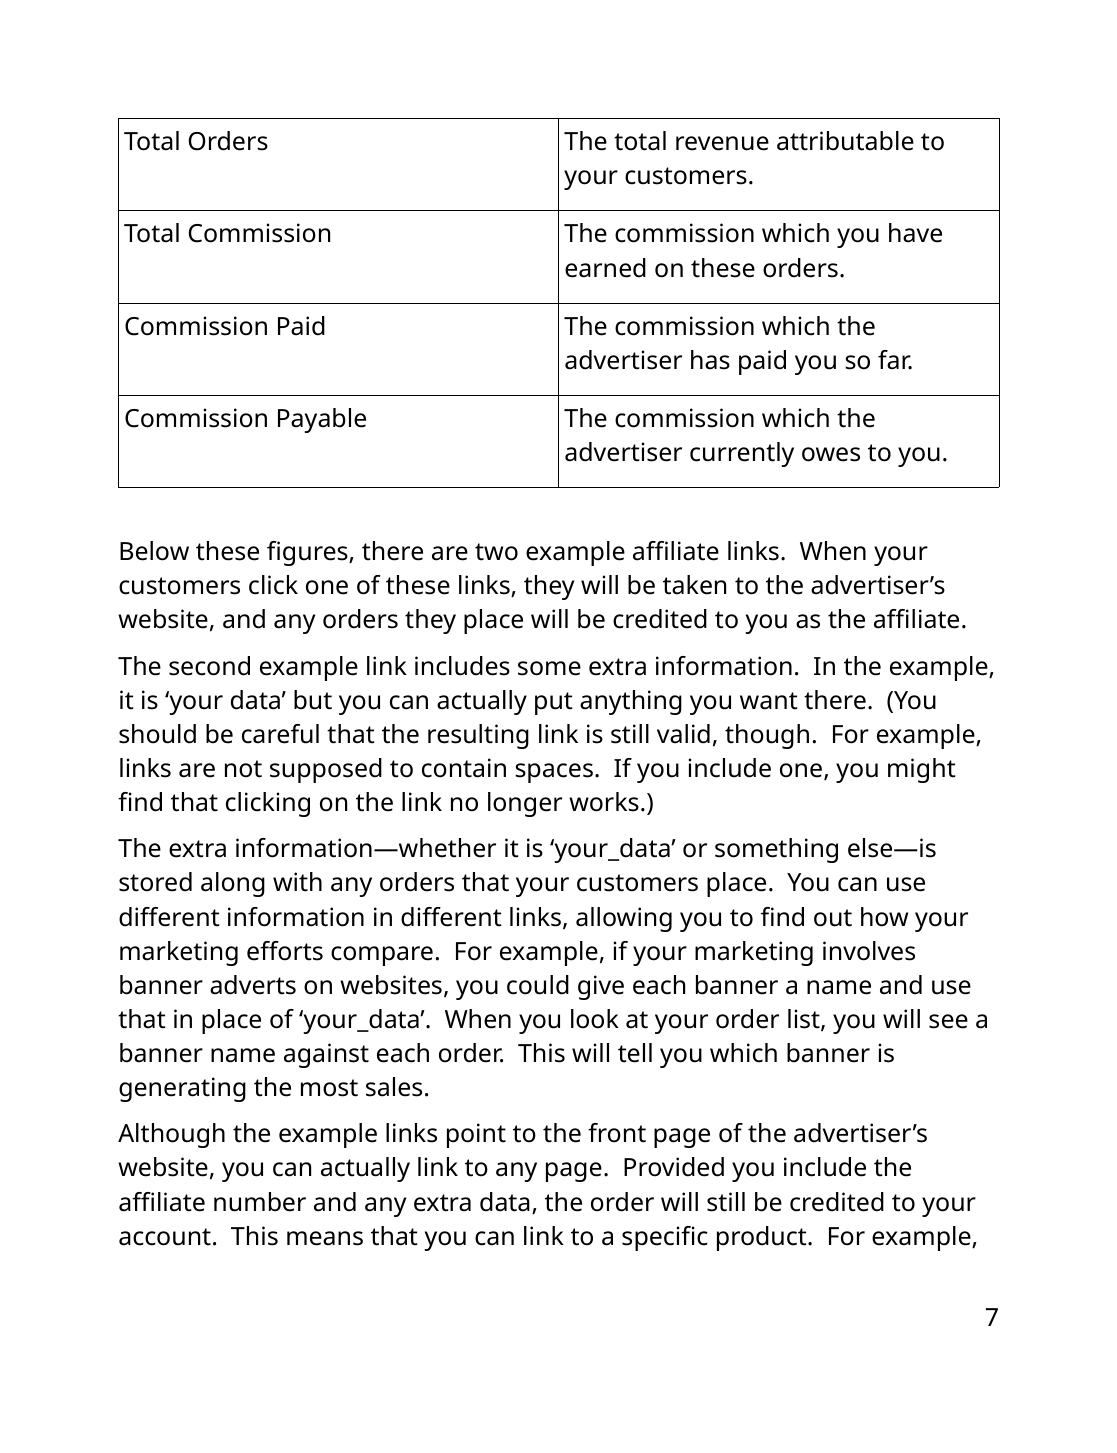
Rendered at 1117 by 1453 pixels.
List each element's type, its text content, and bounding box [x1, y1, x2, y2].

table_cell The commission which you have earned on these orders. [559, 211, 999, 302]
text The second example link includes some extra information. In the example, it is ‘your data’ but you can actually put anything you want there. (You should be careful that the resulting link is still valid, though. For example, links are not supposed to contain spaces. If you include one, you might find that clicking on the link no longer works.) [118, 648, 999, 818]
table_cell Total Commission [119, 211, 558, 302]
table_cell Commission Payable [119, 396, 558, 487]
text Below these figures, there are two example affiliate links. When your customers click one of these links, they will be taken to the advertiser’s website, and any orders they place will be credited to you as the affiliate. [118, 533, 999, 636]
table_header The total revenue attributable to your customers. [559, 119, 999, 210]
text Although the example links point to the front page of the advertiser’s website, you can actually link to any page. Provided you include the affiliate number and any extra data, the order will still be credited to your account. This means that you can link to a specific product. For example, [118, 1116, 999, 1252]
table_header Total Orders [119, 119, 558, 210]
text The extra information—whether it is ‘your_data’ or something else—is stored along with any orders that your customers place. You can use different information in different links, allowing you to find out how your marketing efforts compare. For example, if your marketing involves banner adverts on websites, you could give each banner a name and use that in place of ‘your_data’. When you look at your order list, you will see a banner name against each order. This will tell you which banner is generating the most sales. [118, 831, 999, 1103]
table_cell The commission which the advertiser has paid you so far. [559, 304, 999, 395]
table_cell The commission which the advertiser currently owes to you. [559, 396, 999, 487]
table_cell Commission Paid [119, 304, 558, 395]
